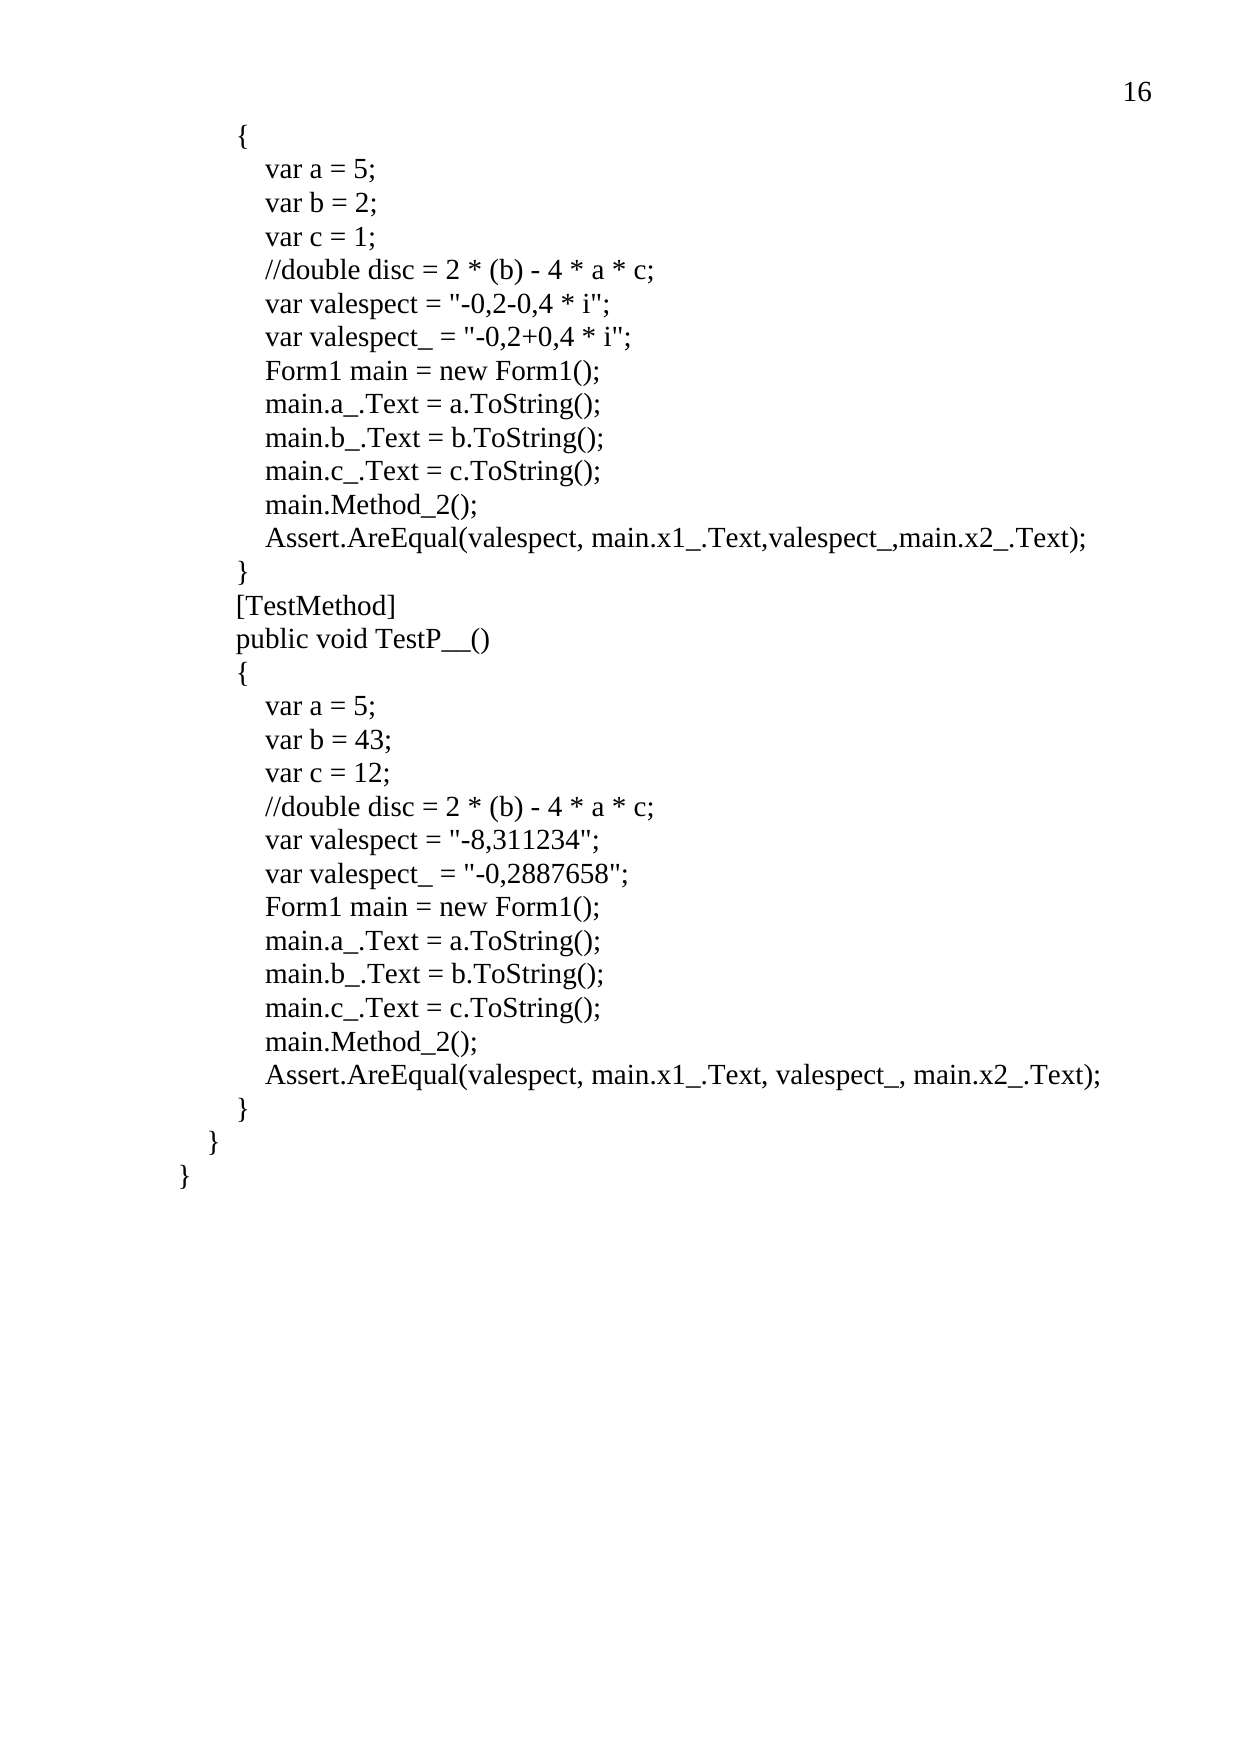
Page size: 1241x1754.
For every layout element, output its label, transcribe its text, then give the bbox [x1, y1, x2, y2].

text var c = 12; [177, 755, 1152, 789]
text main.b_.Text = b.ToString(); [177, 957, 1152, 990]
text //double disc = 2 * (b) - 4 * a * c; [177, 252, 1152, 286]
text } [177, 554, 1152, 588]
text var c = 1; [177, 219, 1152, 252]
text public void TestP__() [177, 621, 1152, 655]
text var valespect = "-8,311234"; [177, 822, 1152, 856]
text main.c_.Text = c.ToString(); [177, 990, 1152, 1024]
text main.c_.Text = c.ToString(); [177, 453, 1152, 487]
text } [177, 1124, 1152, 1158]
text var valespect_ = "-0,2887658"; [177, 856, 1152, 889]
text var b = 43; [177, 722, 1152, 755]
text { [177, 655, 1152, 688]
text //double disc = 2 * (b) - 4 * a * c; [177, 789, 1152, 822]
text Assert.AreEqual(valespect, main.x1_.Text, valespect_, main.x2_.Text); [177, 1057, 1152, 1091]
text var valespect = "-0,2-0,4 * i"; [177, 286, 1152, 319]
text var b = 2; [177, 185, 1152, 219]
text [TestMethod] [177, 588, 1152, 621]
text var a = 5; [177, 152, 1152, 185]
text main.Method_2(); [177, 1024, 1152, 1057]
text main.b_.Text = b.ToString(); [177, 420, 1152, 453]
text Assert.AreEqual(valespect, main.x1_.Text,valespect_,main.x2_.Text); [177, 521, 1152, 554]
text } [177, 1091, 1152, 1124]
text { [177, 118, 1152, 152]
text main.a_.Text = a.ToString(); [177, 386, 1152, 420]
text main.a_.Text = a.ToString(); [177, 923, 1152, 957]
text Form1 main = new Form1(); [177, 353, 1152, 386]
text Form1 main = new Form1(); [177, 889, 1152, 923]
text var valespect_ = "-0,2+0,4 * i"; [177, 319, 1152, 353]
text var a = 5; [177, 688, 1152, 722]
text } [177, 1158, 1152, 1191]
text main.Method_2(); [177, 487, 1152, 521]
